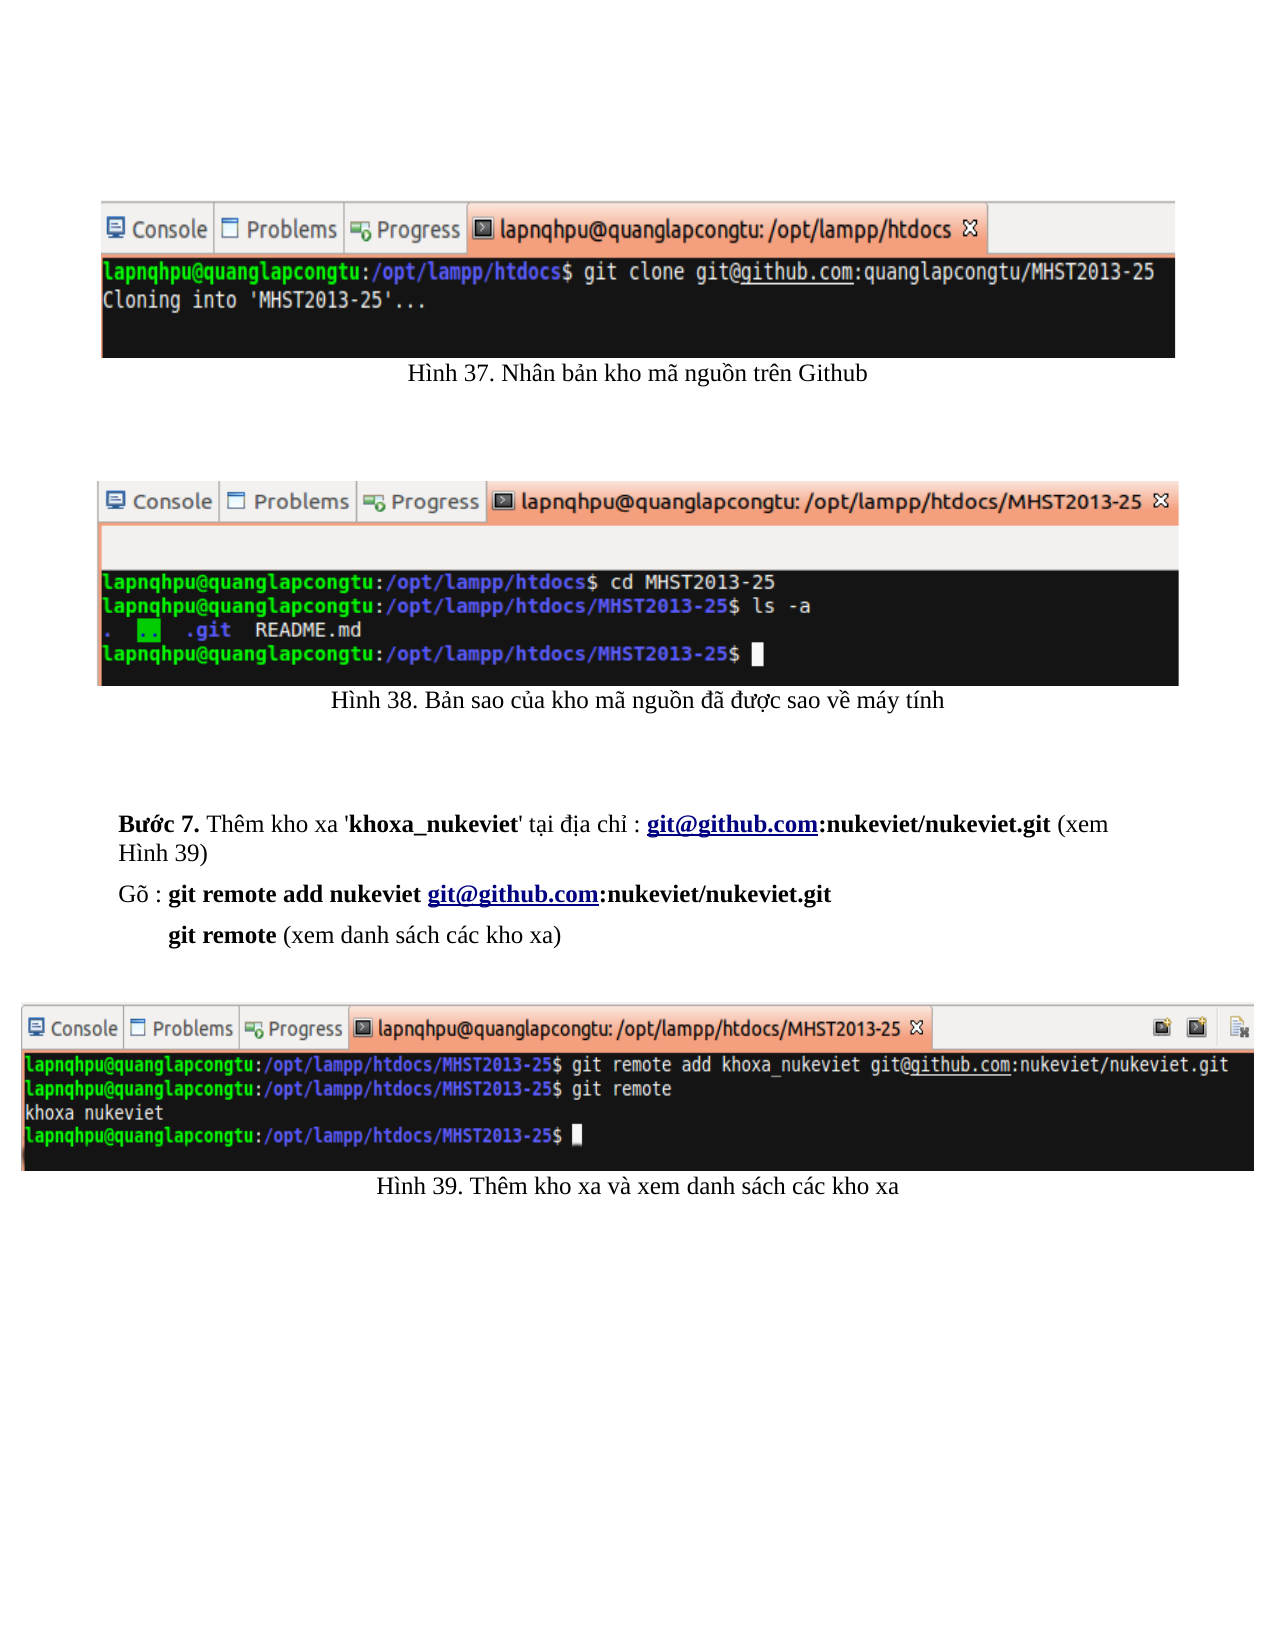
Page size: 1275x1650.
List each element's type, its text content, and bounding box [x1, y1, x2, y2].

picture [21, 1002, 1254, 1171]
text git remote (xem danh sách các kho xa) [118, 920, 1157, 949]
text Bước 7. Thêm kho xa 'khoxa_nukeviet' tại địa chỉ : git@github.com:nukeviet/nukeviet.git (xem Hình 39) [118, 809, 1157, 867]
picture [96, 481, 1179, 686]
text Hình 37. Nhân bản kho mã nguồn trên Github [118, 358, 1157, 386]
text Gõ : git remote add nukeviet git@github.com:nukeviet/nukeviet.git [118, 879, 1157, 908]
text Hình 38. Bản sao của kho mã nguồn đã được sao về máy tính [118, 686, 1157, 714]
text Hình 39. Thêm kho xa và xem danh sách các kho xa [118, 1171, 1157, 1200]
picture [101, 200, 1175, 358]
